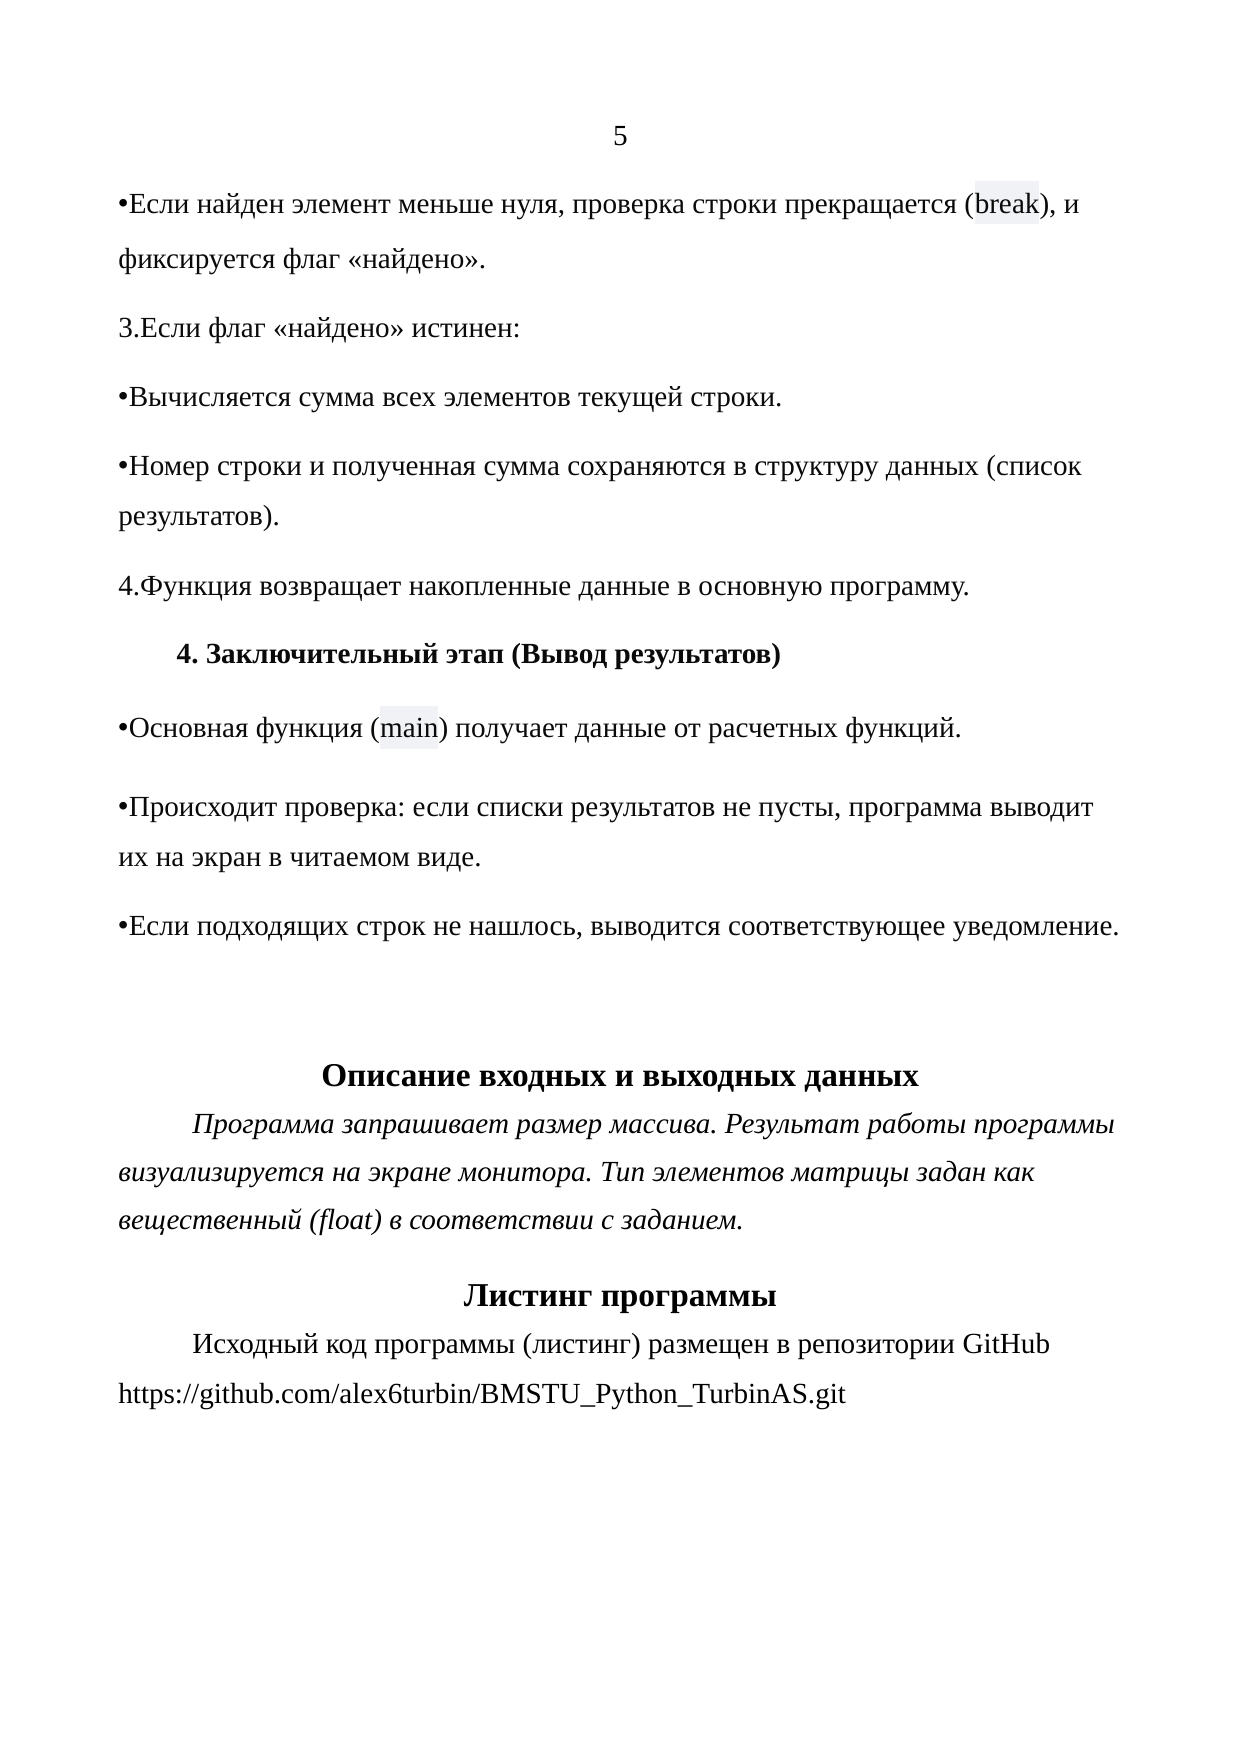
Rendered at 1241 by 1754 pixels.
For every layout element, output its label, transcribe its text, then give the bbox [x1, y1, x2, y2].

list Если найден элемент меньше нуля, проверка строки прекращается (break), и фиксируется флаг «найдено». [118, 181, 1122, 274]
text визуализируется на экране монитора. Тип элементов матрицы задан как [118, 1154, 1122, 1188]
list Происходит проверка: если списки результатов не пусты, программа выводит их на экран в читаемом виде. [118, 789, 1122, 873]
list Если флаг «найдено» истинен: [118, 310, 1122, 343]
text Исходный код программы (листинг) размещен в репозитории GitHub [118, 1326, 1122, 1360]
subtitle Описание входных и выходных данных [118, 1055, 1122, 1093]
text Программа запрашивает размер массива. Результат работы программы [118, 1106, 1122, 1139]
text https://github.com/alex6turbin/BMSTU_Python_TurbinAS.git [118, 1376, 1122, 1410]
list Номер строки и полученная сумма сохраняются в структуру данных (список результатов). [118, 448, 1122, 532]
subtitle Листинг программы [118, 1275, 1122, 1314]
text вещественный (float) в соответствии с заданием. [118, 1202, 1122, 1236]
list Основная функция (main) получает данные от расчетных функций. [118, 706, 1122, 749]
list 4. Заключительный этап (Вывод результатов) [118, 637, 1122, 670]
list Вычисляется сумма всех элементов текущей строки. [118, 379, 1122, 413]
list Если подходящих строк не нашлось, выводится соответствующее уведомление. [118, 908, 1122, 942]
list Функция возвращает накопленные данные в основную программу. [118, 568, 1122, 601]
